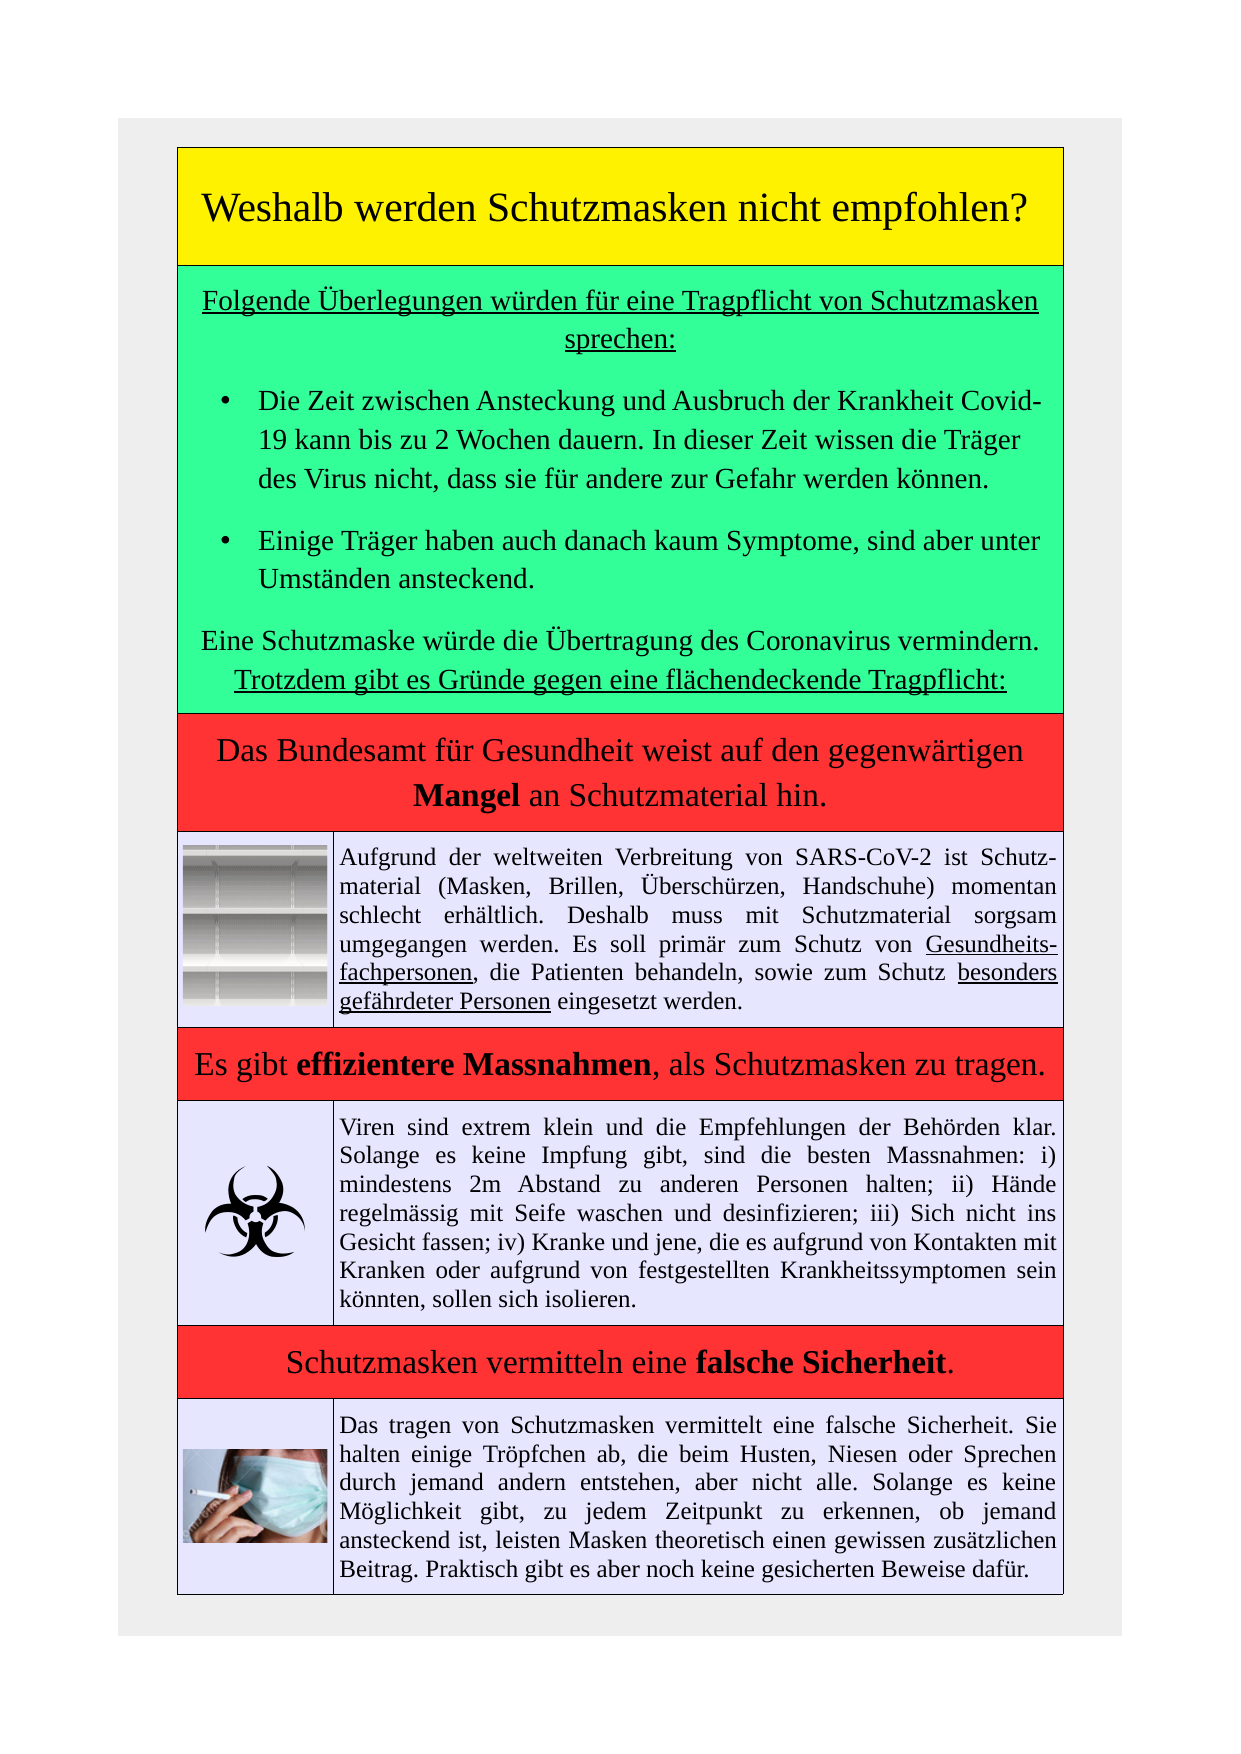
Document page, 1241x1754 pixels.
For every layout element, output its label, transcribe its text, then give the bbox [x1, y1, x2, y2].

table_cell Viren sind extrem klein und die Empfehlungen der Behörden klar. Solange es keine Impfung gibt, sind die besten Massnahmen: i) mindestens 2m Abstand zu anderen Personen halten; ii) Hände regelmässig mit Seife waschen und desinfizieren; iii) Sich nicht ins Gesicht fassen; iv) Kranke und jene, die es aufgrund von Kontakten mit Kranken oder aufgrund von festgestellten Krankheitssymptomen sein könnten, sollen sich isolieren. [334, 1101, 1063, 1325]
table_cell Folgende Überlegungen würden für eine Tragpflicht von Schutzmasken sprechen: Die Zeit zwischen Ansteckung und Ausbruch der Krankheit Covid-19 kann bis zu 2 Wochen dauern. In dieser Zeit wissen die Träger des Virus nicht, dass sie für andere zur Gefahr werden können. Einige Träger haben auch danach kaum Symptome, sind aber unter Umständen ansteckend. Eine Schutzmaske würde die Übertragung des Coronavirus vermindern. Trotzdem gibt es Gründe gegen eine flächendeckende Tragpflicht: [178, 266, 1063, 713]
table_cell ☣ [178, 1101, 333, 1325]
table_cell [178, 1399, 333, 1594]
table_cell Aufgrund der weltweiten Verbreitung von SARS-CoV-2 ist Schutz-material (Masken, Brillen, Überschürzen, Handschuhe) momentan schlecht erhältlich. Deshalb muss mit Schutzmaterial sorgsam umgegangen werden. Es soll primär zum Schutz von Gesundheits-fachpersonen, die Patienten behandeln, sowie zum Schutz besonders gefährdeter Personen eingesetzt werden. [334, 832, 1063, 1027]
picture [182, 1449, 328, 1543]
table_cell [178, 832, 333, 1027]
table_cell Das Bundesamt für Gesundheit weist auf den gegenwärtigen Mangel an Schutzmaterial hin. [178, 714, 1063, 831]
table_cell Schutzmasken vermitteln eine falsche Sicherheit. [178, 1326, 1063, 1398]
picture [182, 845, 328, 1006]
table_cell Das tragen von Schutzmasken vermittelt eine falsche Sicherheit. Sie halten einige Tröpfchen ab, die beim Husten, Niesen oder Sprechen durch jemand andern entstehen, aber nicht alle. Solange es keine Möglichkeit gibt, zu jedem Zeitpunkt zu erkennen, ob jemand ansteckend ist, leisten Masken theoretisch einen gewissen zusätzlichen Beitrag. Praktisch gibt es aber noch keine gesicherten Beweise dafür. [334, 1399, 1063, 1594]
table_header Weshalb werden Schutzmasken nicht empfohlen? [178, 148, 1063, 265]
table_cell Es gibt effizientere Massnahmen, als Schutzmasken zu tragen. [178, 1028, 1063, 1100]
